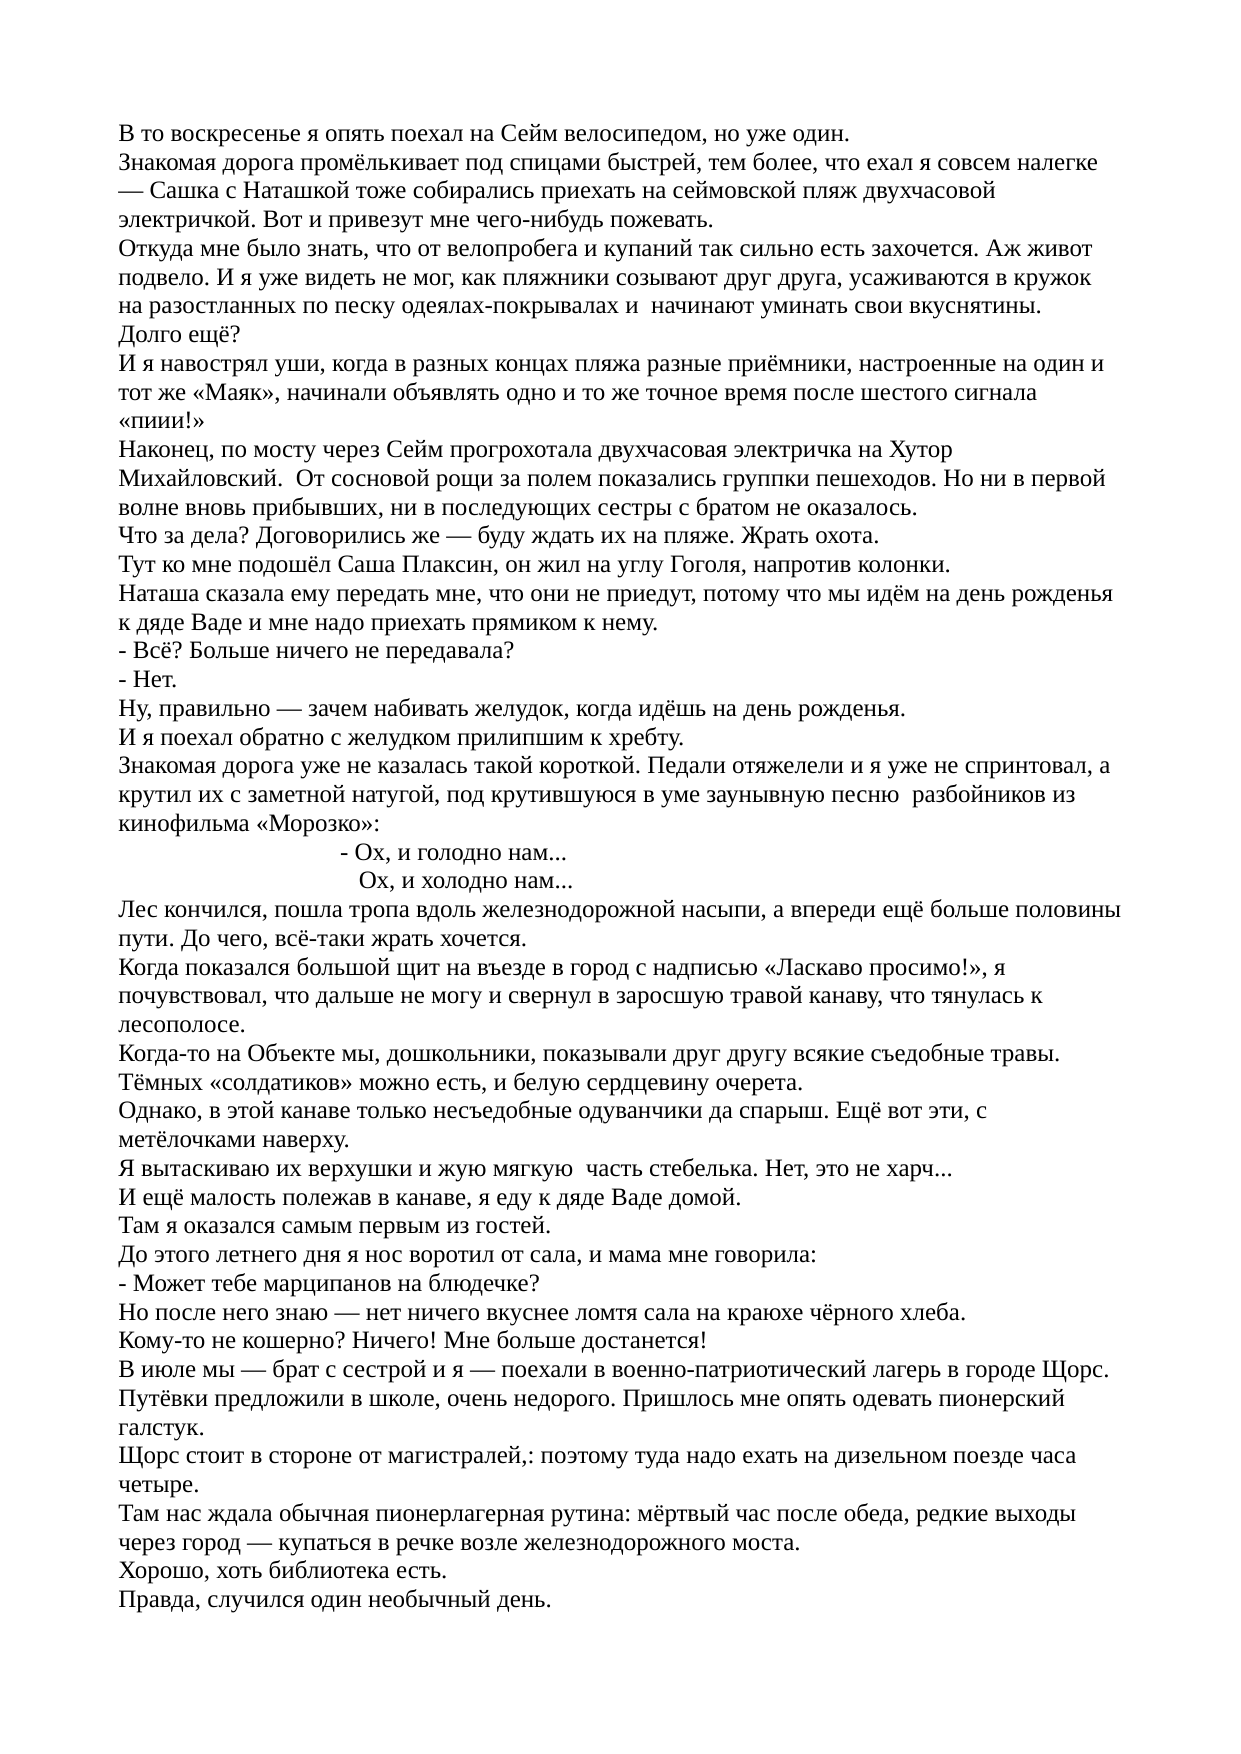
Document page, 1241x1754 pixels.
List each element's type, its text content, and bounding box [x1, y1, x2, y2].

text - Всё? Больше ничего не передавала? [118, 636, 1122, 664]
text Знакомая дорога уже не казалась такой короткой. Педали отяжелели и я уже не спринтовал, а крутил их с заметной натугой, под крутившуюся в уме заунывную песню разбойников из кинофильма «Морозко»: [118, 751, 1122, 837]
text Однако, в этой канаве только несъедобные одуванчики да спарыш. Ещё вот эти, с метёлочками наверху. [118, 1096, 1122, 1153]
text Но после него знаю — нет ничего вкуснее ломтя сала на краюхе чёрного хлеба. [118, 1297, 1122, 1326]
text - Ох, и голодно нам... [118, 837, 1122, 866]
text До этого летнего дня я нос воротил от сала, и мама мне говорила: [118, 1239, 1122, 1268]
text Щорс стоит в стороне от магистралей,: поэтому туда надо ехать на дизельном поезде часа четыре. [118, 1441, 1122, 1498]
text Откуда мне было знать, что от велопробега и купаний так сильно есть захочется. Аж живот подвело. И я уже видеть не мог, как пляжники созывают друг друга, усаживаются в кружок на разостланных по песку одеялах-покрывалах и начинают уминать свои вкуснятины. [118, 233, 1122, 319]
text Лес кончился, пошла тропа вдоль железнодорожной насыпи, а впереди ещё больше половины пути. До чего, всё-таки жрать хочется. [118, 894, 1122, 952]
text Что за дела? Договорились же — буду ждать их на пляже. Жрать охота. [118, 521, 1122, 549]
text - Нет. [118, 664, 1122, 693]
text Долго ещё? [118, 319, 1122, 348]
text Я вытаскиваю их верхушки и жую мягкую часть стебелька. Нет, это не харч... [118, 1153, 1122, 1182]
text Хорошо, хоть библиотека есть. [118, 1556, 1122, 1584]
text Наконец, по мосту через Сейм прогрохотала двухчасовая электричка на Хутор Михайловский. От сосновой рощи за полем показались группки пешеходов. Но ни в первой волне вновь прибывших, ни в последующих сестры с братом не оказалось. [118, 434, 1122, 521]
text Правда, случился один необычный день. [118, 1584, 1122, 1613]
text Кому-то не кошерно? Ничего! Мне больше достанется! [118, 1326, 1122, 1354]
text - Может тебе марципанов на блюдечке? [118, 1268, 1122, 1297]
text И я навострял уши, когда в разных концах пляжа разные приёмники, настроенные на один и тот же «Маяк», начинали объявлять одно и то же точное время после шестого сигнала «пиии!» [118, 348, 1122, 434]
text В то воскресенье я опять поехал на Сейм велосипедом, но уже один. [118, 118, 1122, 147]
text Ох, и холодно нам... [118, 866, 1122, 894]
text В июле мы — брат с сестрой и я — поехали в военно-патриотический лагерь в городе Щорс. Путёвки предложили в школе, очень недорого. Пришлось мне опять одевать пионерский галстук. [118, 1354, 1122, 1441]
text Там я оказался самым первым из гостей. [118, 1211, 1122, 1239]
text Наташа сказала ему передать мне, что они не приедут, потому что мы идём на день рожденья к дяде Ваде и мне надо приехать прямиком к нему. [118, 578, 1122, 636]
text Когда-то на Объекте мы, дошкольники, показывали друг другу всякие съедобные травы. Тёмных «солдатиков» можно есть, и белую сердцевину очерета. [118, 1038, 1122, 1096]
text Тут ко мне подошёл Саша Плаксин, он жил на углу Гоголя, напротив колонки. [118, 549, 1122, 578]
text Ну, правильно — зачем набивать желудок, когда идёшь на день рожденья. [118, 693, 1122, 722]
text И я поехал обратно с желудком прилипшим к хребту. [118, 722, 1122, 751]
text Там нас ждала обычная пионерлагерная рутина: мёртвый час после обеда, редкие выходы через город — купаться в речке возле железнодорожного моста. [118, 1498, 1122, 1556]
text Когда показался большой щит на въезде в город с надписью «Ласкаво просимо!», я почувствовал, что дальше не могу и свернул в заросшую травой канаву, что тянулась к лесополосе. [118, 952, 1122, 1038]
text И ещё малость полежав в канаве, я еду к дяде Ваде домой. [118, 1182, 1122, 1211]
text Знакомая дорога промёлькивает под спицами быстрей, тем более, что ехал я совсем налегке — Сашка с Наташкой тоже собирались приехать на сеймовской пляж двухчасовой электричкой. Вот и привезут мне чего-нибудь пожевать. [118, 147, 1122, 233]
